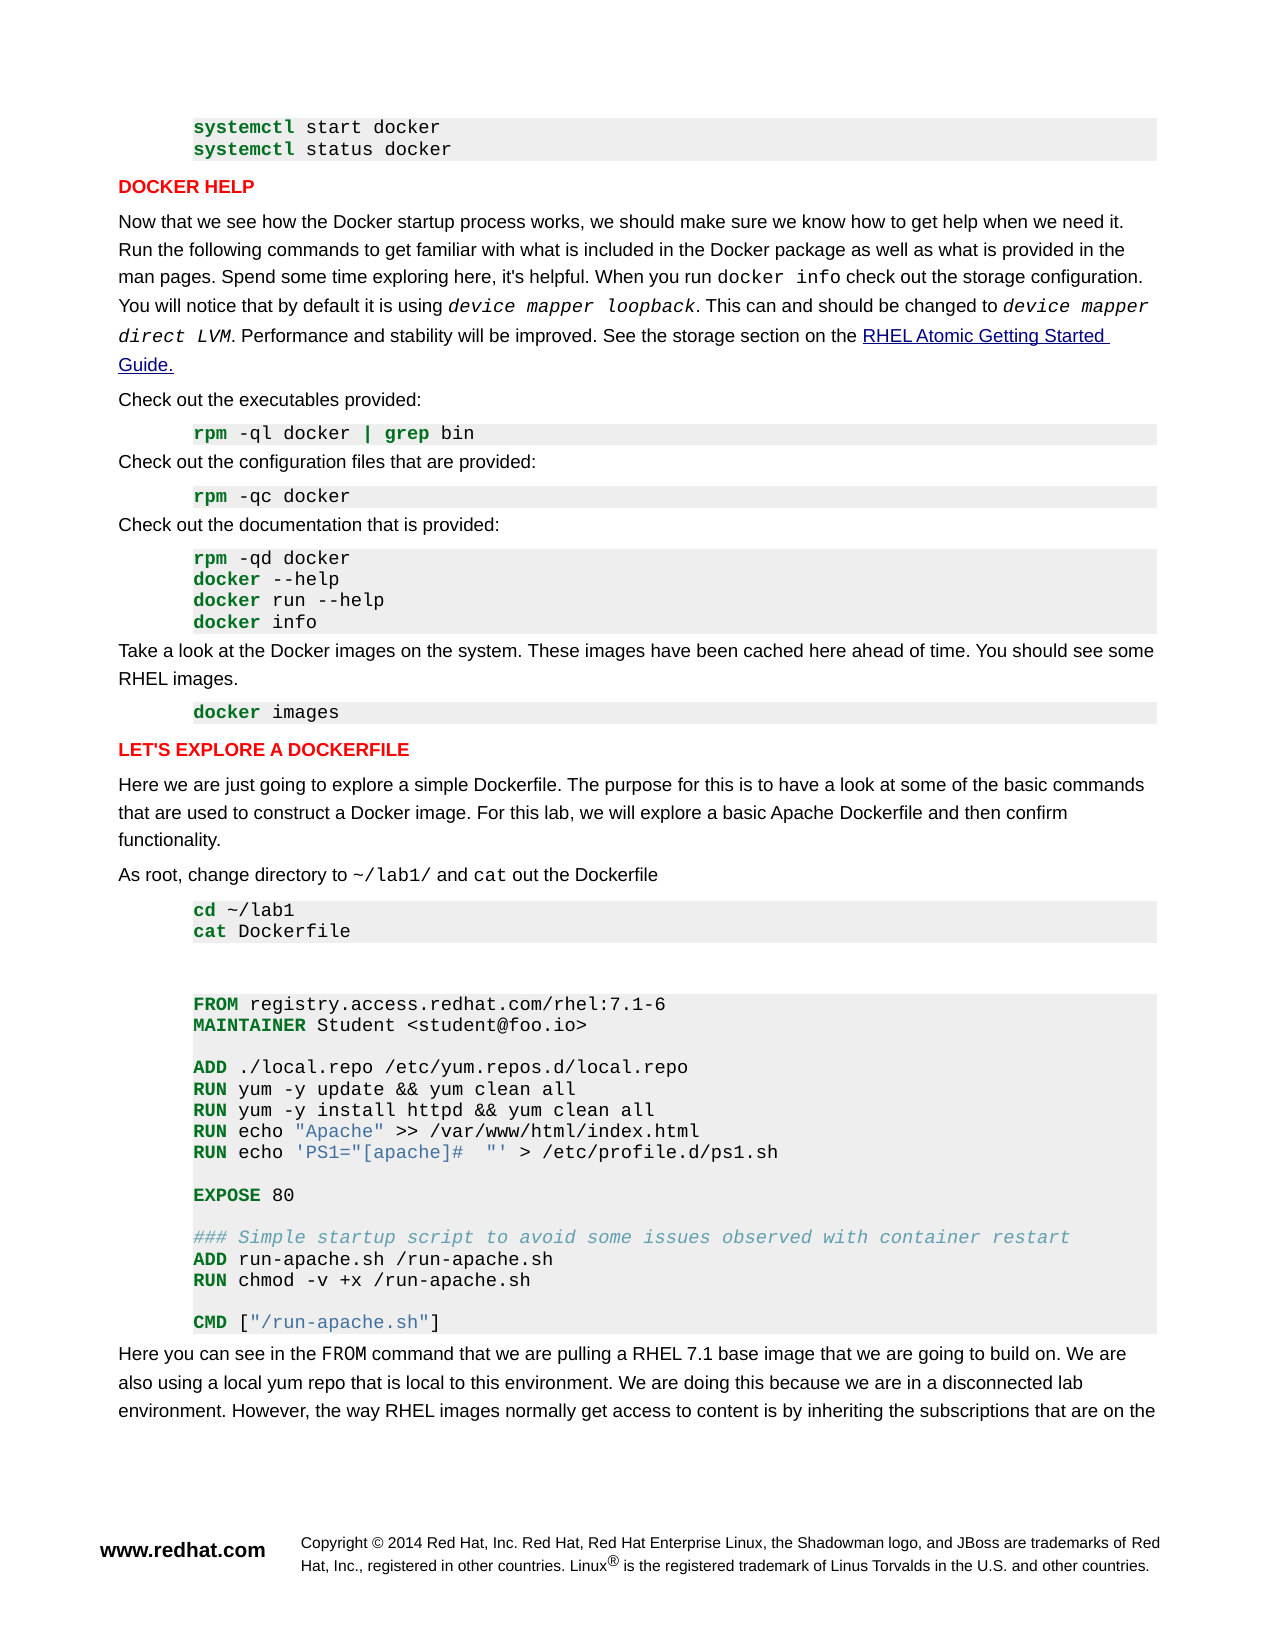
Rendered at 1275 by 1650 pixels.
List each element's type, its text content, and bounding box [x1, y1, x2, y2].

text rpm -qd docker docker --help docker run --help docker info [193, 549, 1157, 634]
text www.redhat.com [100, 1537, 276, 1561]
text Docker Help [118, 176, 1157, 197]
text Check out the documentation that is provided: [118, 514, 1157, 535]
text Here we are just going to explore a simple Dockerfile. The purpose for this is to have a look at some of the basic commands that are used to construct a Docker image. For this lab, we will explore a basic Apache Dockerfile and then confirm functionality. [118, 774, 1157, 851]
text rpm -ql docker | grep bin [193, 424, 1157, 445]
text Let's explore a Dockerfile [118, 739, 1157, 760]
text rpm -qc docker [193, 486, 1157, 508]
text Now that we see how the Docker startup process works, we should make sure we know how to get help when we need it. Run the following commands to get familiar with what is included in the Docker package as well as what is provided in the man pages. Spend some time exploring here, it's helpful. When you run docker info check out the storage configuration. You will notice that by default it is using device mapper loopback. This can and should be changed to device mapper direct LVM. Performance and stability will be improved. See the storage section on the RHEL Atomic Getting Started Guide. [118, 211, 1157, 375]
text Check out the executables provided: [118, 389, 1157, 410]
text Check out the configuration files that are provided: [118, 451, 1157, 473]
text Take a look at the Docker images on the system. These images have been cached here ahead of time. You should see some RHEL images. [118, 640, 1157, 689]
text Here you can see in the FROM command that we are pulling a RHEL 7.1 base image that we are going to build on. We are also using a local yum repo that is local to this environment. We are doing this because we are in a disconnected lab environment. However, the way RHEL images normally get access to content is by inheriting the subscriptions that are on the [118, 1340, 1157, 1421]
text cd ~/lab1 cat Dockerfile [193, 901, 1157, 943]
text docker images [193, 702, 1157, 724]
text FROM registry.access.redhat.com/rhel:7.1-6 MAINTAINER Student <student@foo.io> ADD ./local.repo /etc/yum.repos.d/local.repo RUN yum -y update && yum clean all RUN yum -y install httpd && yum clean all RUN echo "Apache" >> /var/www/html/index.html RUN echo 'PS1="[apache]# "' > /etc/profile.d/ps1.sh EXPOSE 80 ### Simple startup script to avoid some issues observed with container restart ADD run-apache.sh /run-apache.sh RUN chmod -v +x /run-apache.sh CMD ["/run-apache.sh"] [193, 994, 1157, 1334]
text As root, change directory to ~/lab1/ and cat out the Dockerfile [118, 864, 1157, 887]
text Copyright © 2014 Red Hat, Inc. Red Hat, Red Hat Enterprise Linux, the Shadowman logo, and JBoss are trademarks of Red Hat, Inc., registered in other countries. Linux® is the registered trademark of Linus Torvalds in the U.S. and other countries. [301, 1534, 1184, 1575]
text systemctl start docker systemctl status docker [193, 118, 1157, 161]
